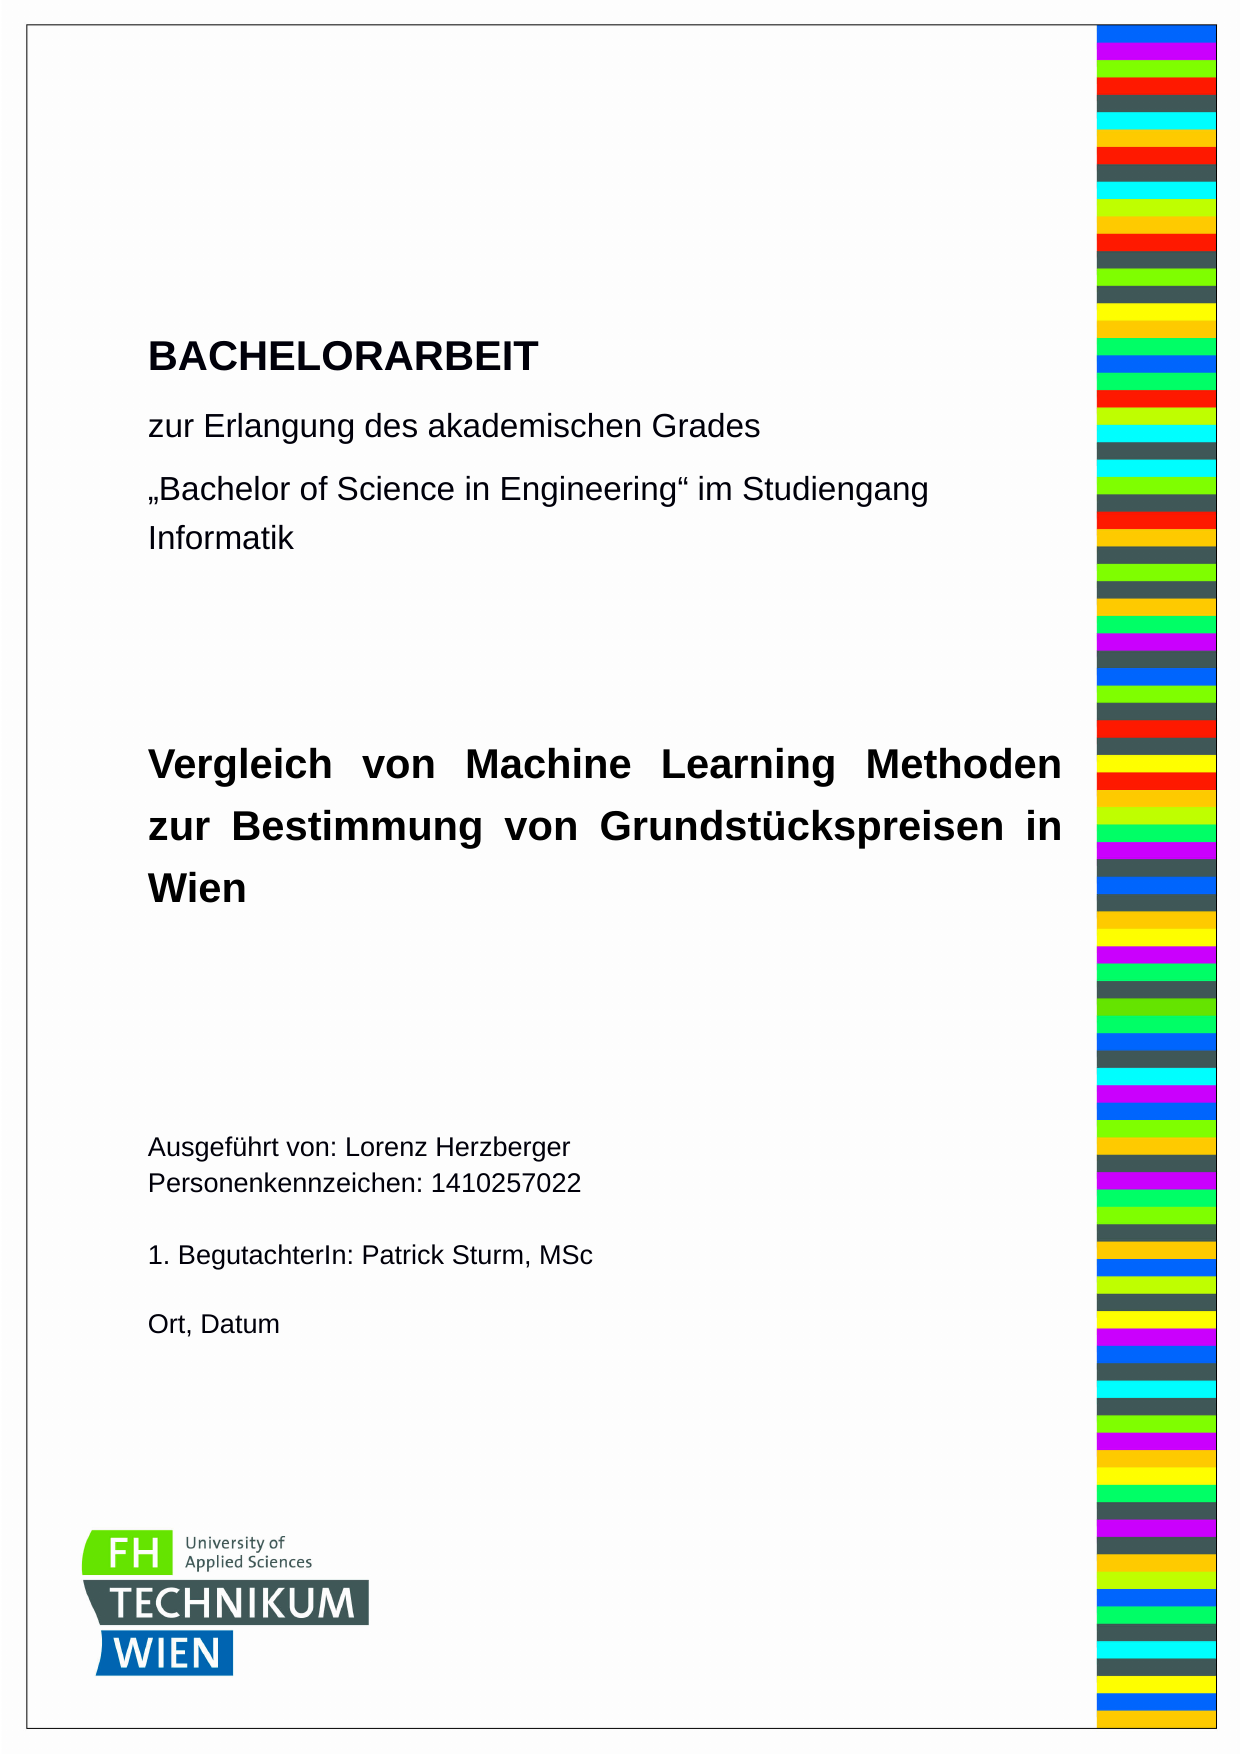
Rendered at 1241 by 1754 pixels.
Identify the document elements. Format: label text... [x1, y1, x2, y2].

picture [1, 0, 1241, 1754]
text Personenkennzeichen: 1410257022 [148, 1167, 1063, 1198]
text Ausgeführt von: Lorenz Herzberger [148, 1131, 1063, 1162]
text zur Erlangung des akademischen Grades [148, 406, 1063, 444]
text Vergleich von Machine Learning Methoden zur Bestimmung von Grundstückspreisen in Wien [148, 739, 1063, 912]
text Ort, Datum [148, 1308, 1063, 1339]
text BACHELORARBEIT [148, 331, 1063, 379]
text „Bachelor of Science in Engineering“ im Studiengang Informatik [148, 468, 1063, 557]
text 1. BegutachterIn: Patrick Sturm, MSc [148, 1239, 1063, 1270]
